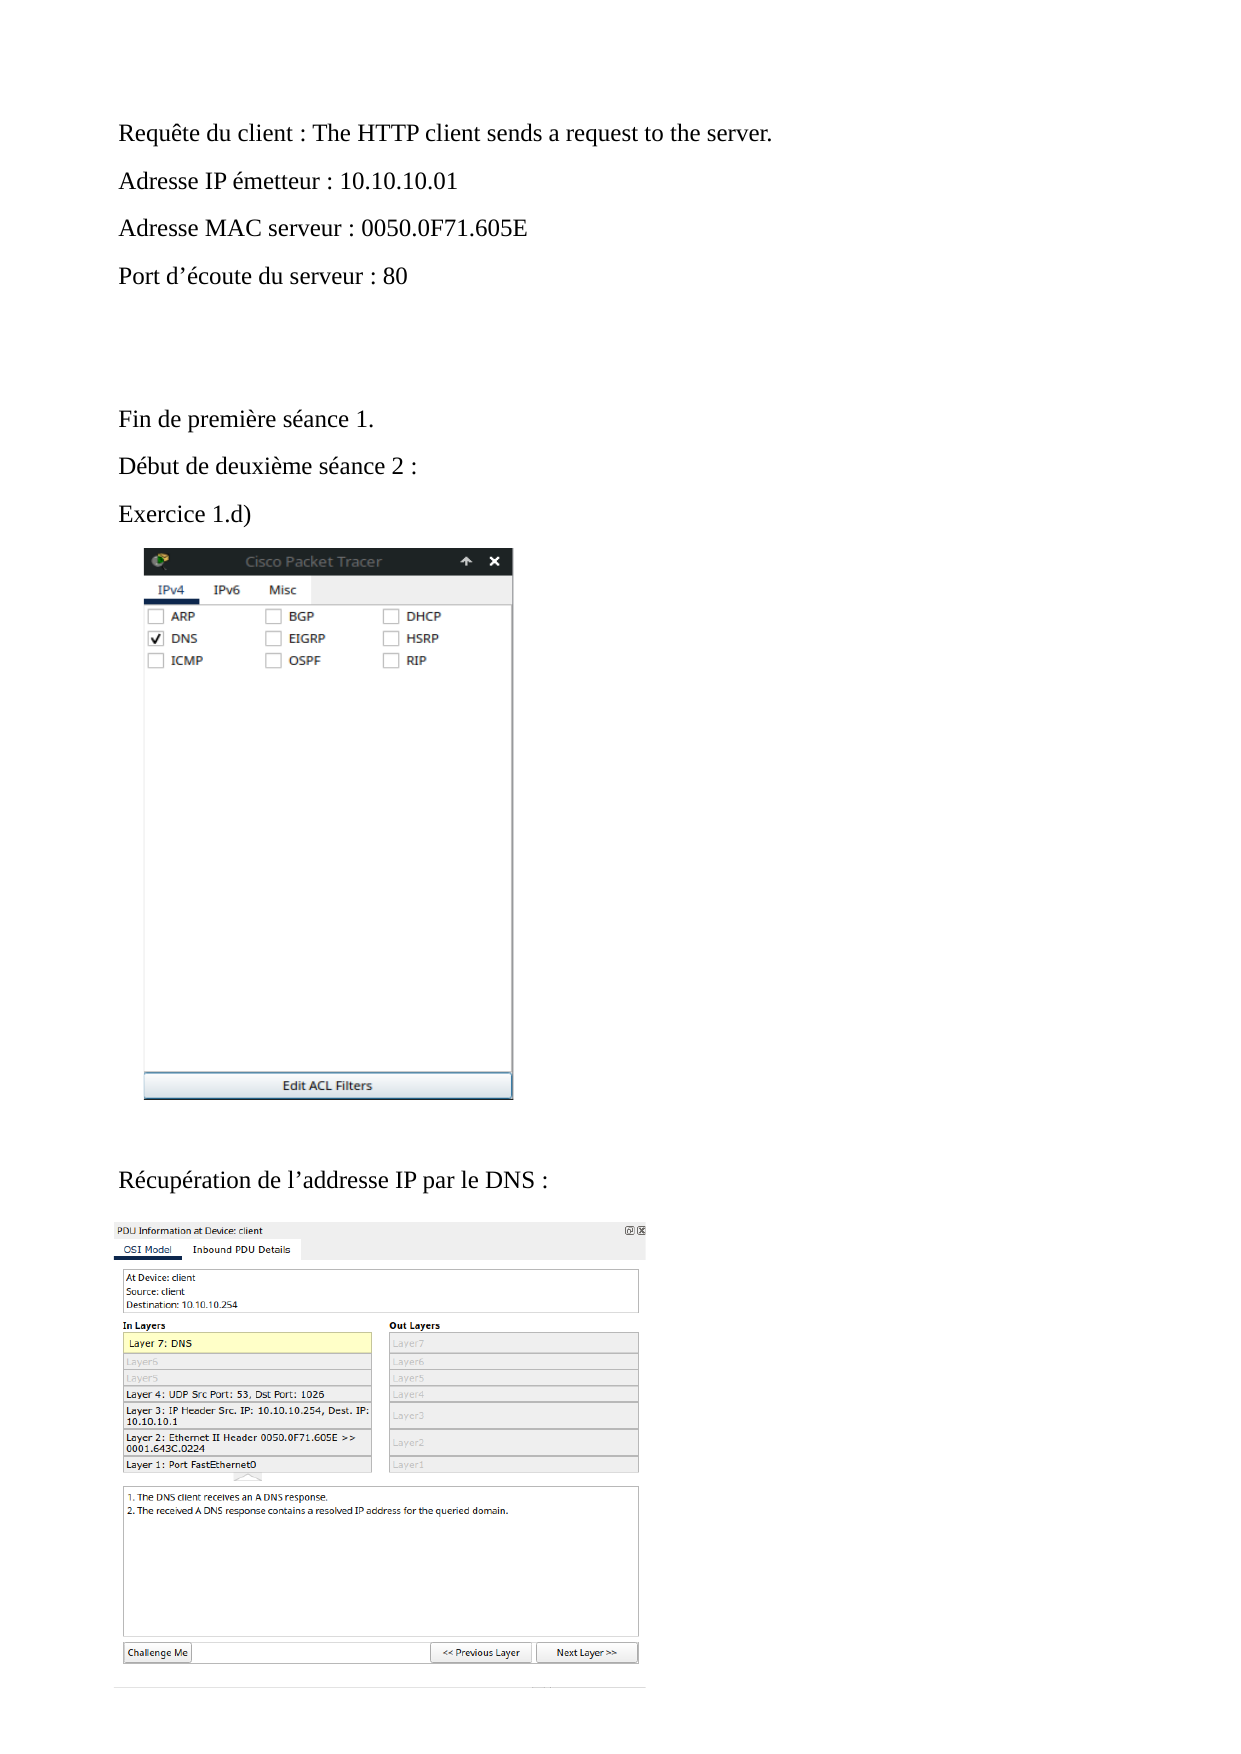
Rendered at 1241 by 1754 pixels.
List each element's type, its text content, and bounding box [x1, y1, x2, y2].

text Exercice 1.d) [118, 499, 1122, 528]
text Début de deuxième séance 2 : [118, 451, 1122, 480]
text Port d’écoute du serveur : 80 [118, 261, 1122, 290]
text Adresse IP émetteur : 10.10.10.01 [118, 166, 1122, 194]
picture [113, 1222, 646, 1688]
picture [143, 548, 517, 1100]
text Récupération de l’addresse IP par le DNS : [118, 1165, 1122, 1194]
text Requête du client : The HTTP client sends a request to the server. [118, 118, 1122, 147]
text Fin de première séance 1. [118, 404, 1122, 432]
text Adresse MAC serveur : 0050.0F71.605E [118, 213, 1122, 242]
